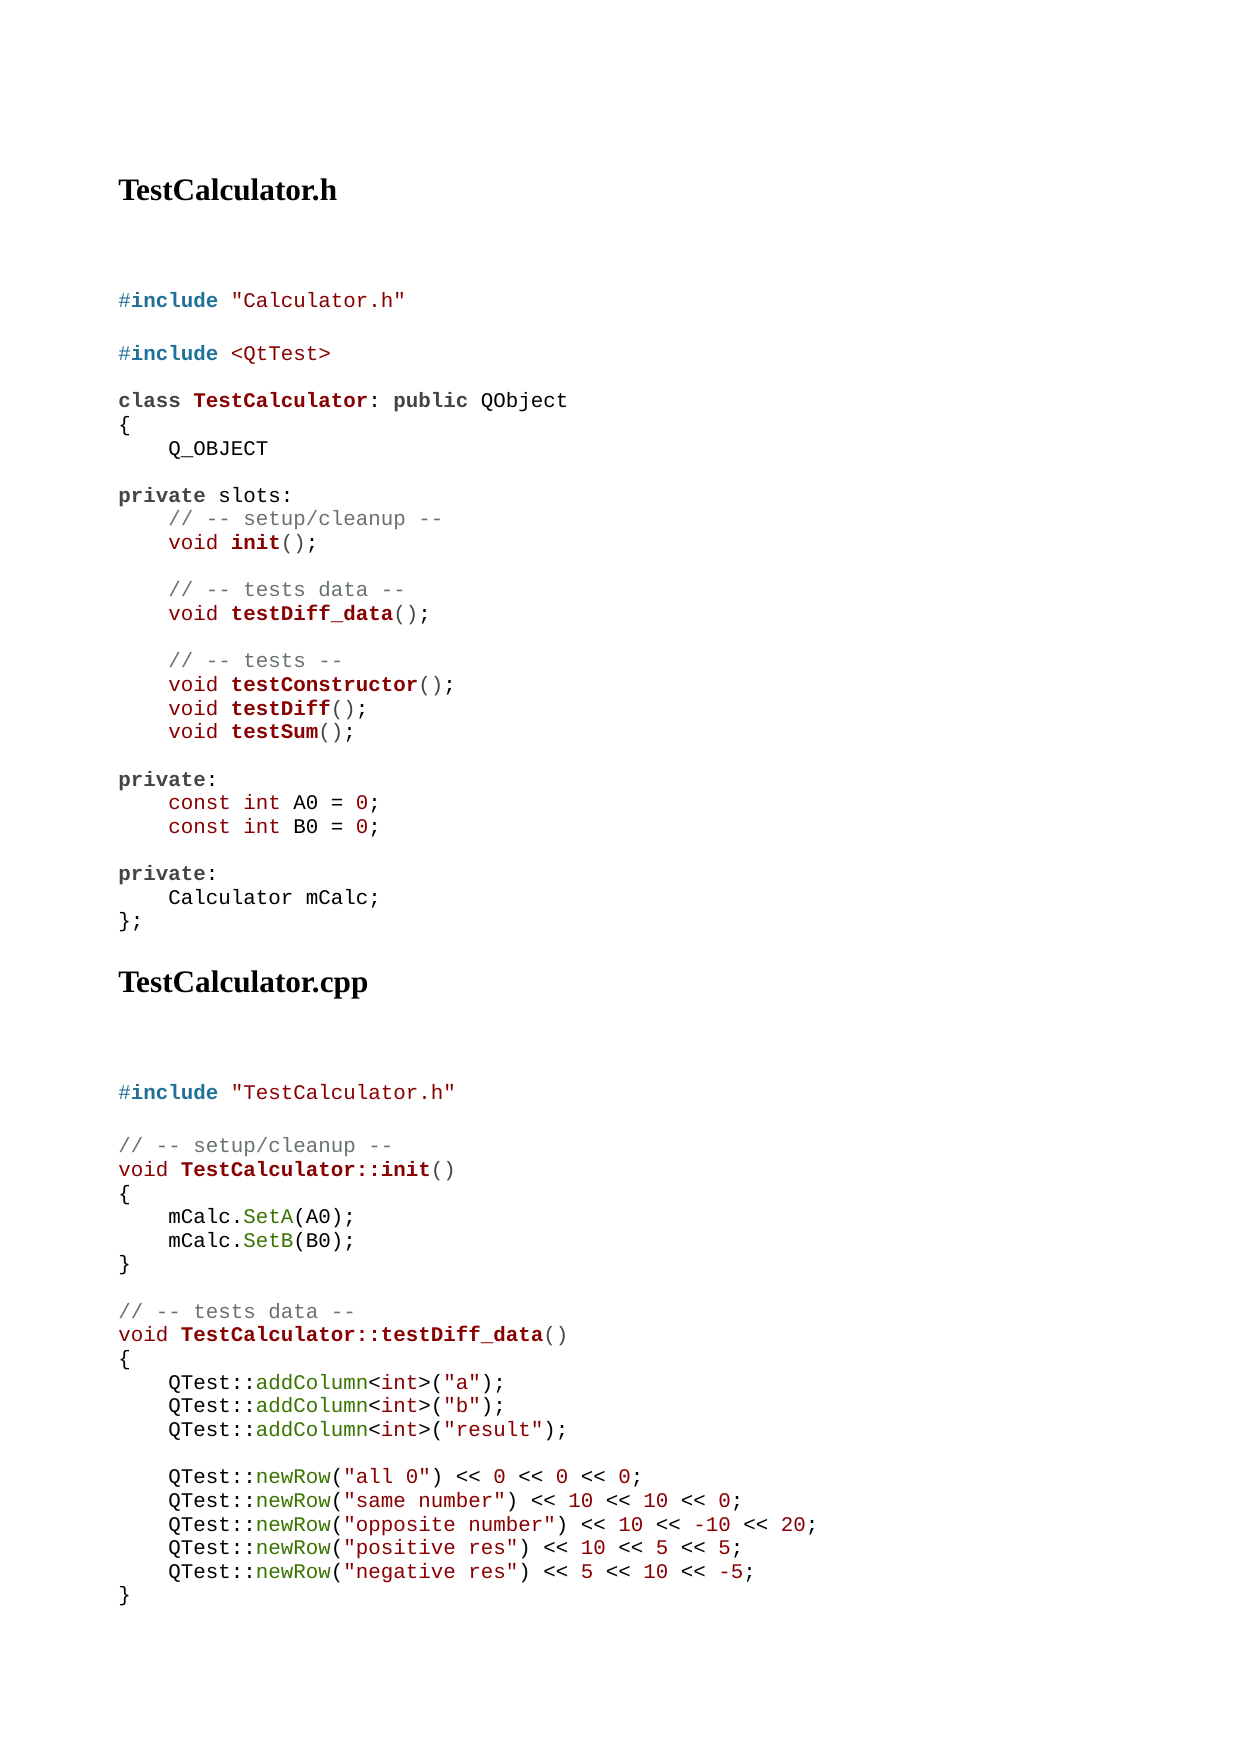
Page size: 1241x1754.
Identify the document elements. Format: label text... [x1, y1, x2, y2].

text void testDiff(); [118, 698, 1122, 721]
text QTest::addColumn<int>("result"); [118, 1419, 1122, 1443]
text // -- setup/cleanup -- [118, 508, 1122, 532]
text mCalc.SetB(B0); [118, 1230, 1122, 1253]
text QTest::addColumn<int>("a"); [118, 1372, 1122, 1395]
text class TestCalculator: public QObject [118, 390, 1122, 414]
text void testSum(); [118, 721, 1122, 745]
text Q_OBJECT [118, 437, 1122, 461]
text private: [118, 863, 1122, 887]
text // -- tests -- [118, 650, 1122, 674]
text Calculator mCalc; [118, 887, 1122, 910]
text QTest::newRow("positive res") << 10 << 5 << 5; [118, 1537, 1122, 1561]
text void init(); [118, 532, 1122, 556]
text TestCalculator.cpp [118, 963, 1122, 999]
text QTest::newRow("all 0") << 0 << 0 << 0; [118, 1466, 1122, 1490]
text { [118, 1182, 1122, 1206]
text private slots: [118, 485, 1122, 508]
text QTest::newRow("same number") << 10 << 10 << 0; [118, 1490, 1122, 1513]
text TestCalculator.h [118, 171, 1122, 207]
text void testDiff_data(); [118, 603, 1122, 627]
text void TestCalculator::testDiff_data() [118, 1324, 1122, 1348]
text #include "Calculator.h" [118, 290, 1122, 313]
text QTest::newRow("negative res") << 5 << 10 << -5; [118, 1561, 1122, 1584]
text void TestCalculator::init() [118, 1159, 1122, 1182]
text // -- tests data -- [118, 1301, 1122, 1324]
text } [118, 1253, 1122, 1277]
text #include <QtTest> [118, 343, 1122, 367]
text void testConstructor(); [118, 674, 1122, 698]
text const int A0 = 0; [118, 792, 1122, 816]
text private: [118, 768, 1122, 792]
text { [118, 414, 1122, 437]
text }; [118, 910, 1122, 934]
text { [118, 1348, 1122, 1372]
text #include "TestCalculator.h" [118, 1082, 1122, 1106]
text QTest::newRow("opposite number") << 10 << -10 << 20; [118, 1513, 1122, 1537]
text } [118, 1584, 1122, 1608]
text QTest::addColumn<int>("b"); [118, 1395, 1122, 1419]
text mCalc.SetA(A0); [118, 1206, 1122, 1230]
text const int B0 = 0; [118, 816, 1122, 839]
text // -- setup/cleanup -- [118, 1135, 1122, 1159]
text // -- tests data -- [118, 579, 1122, 603]
